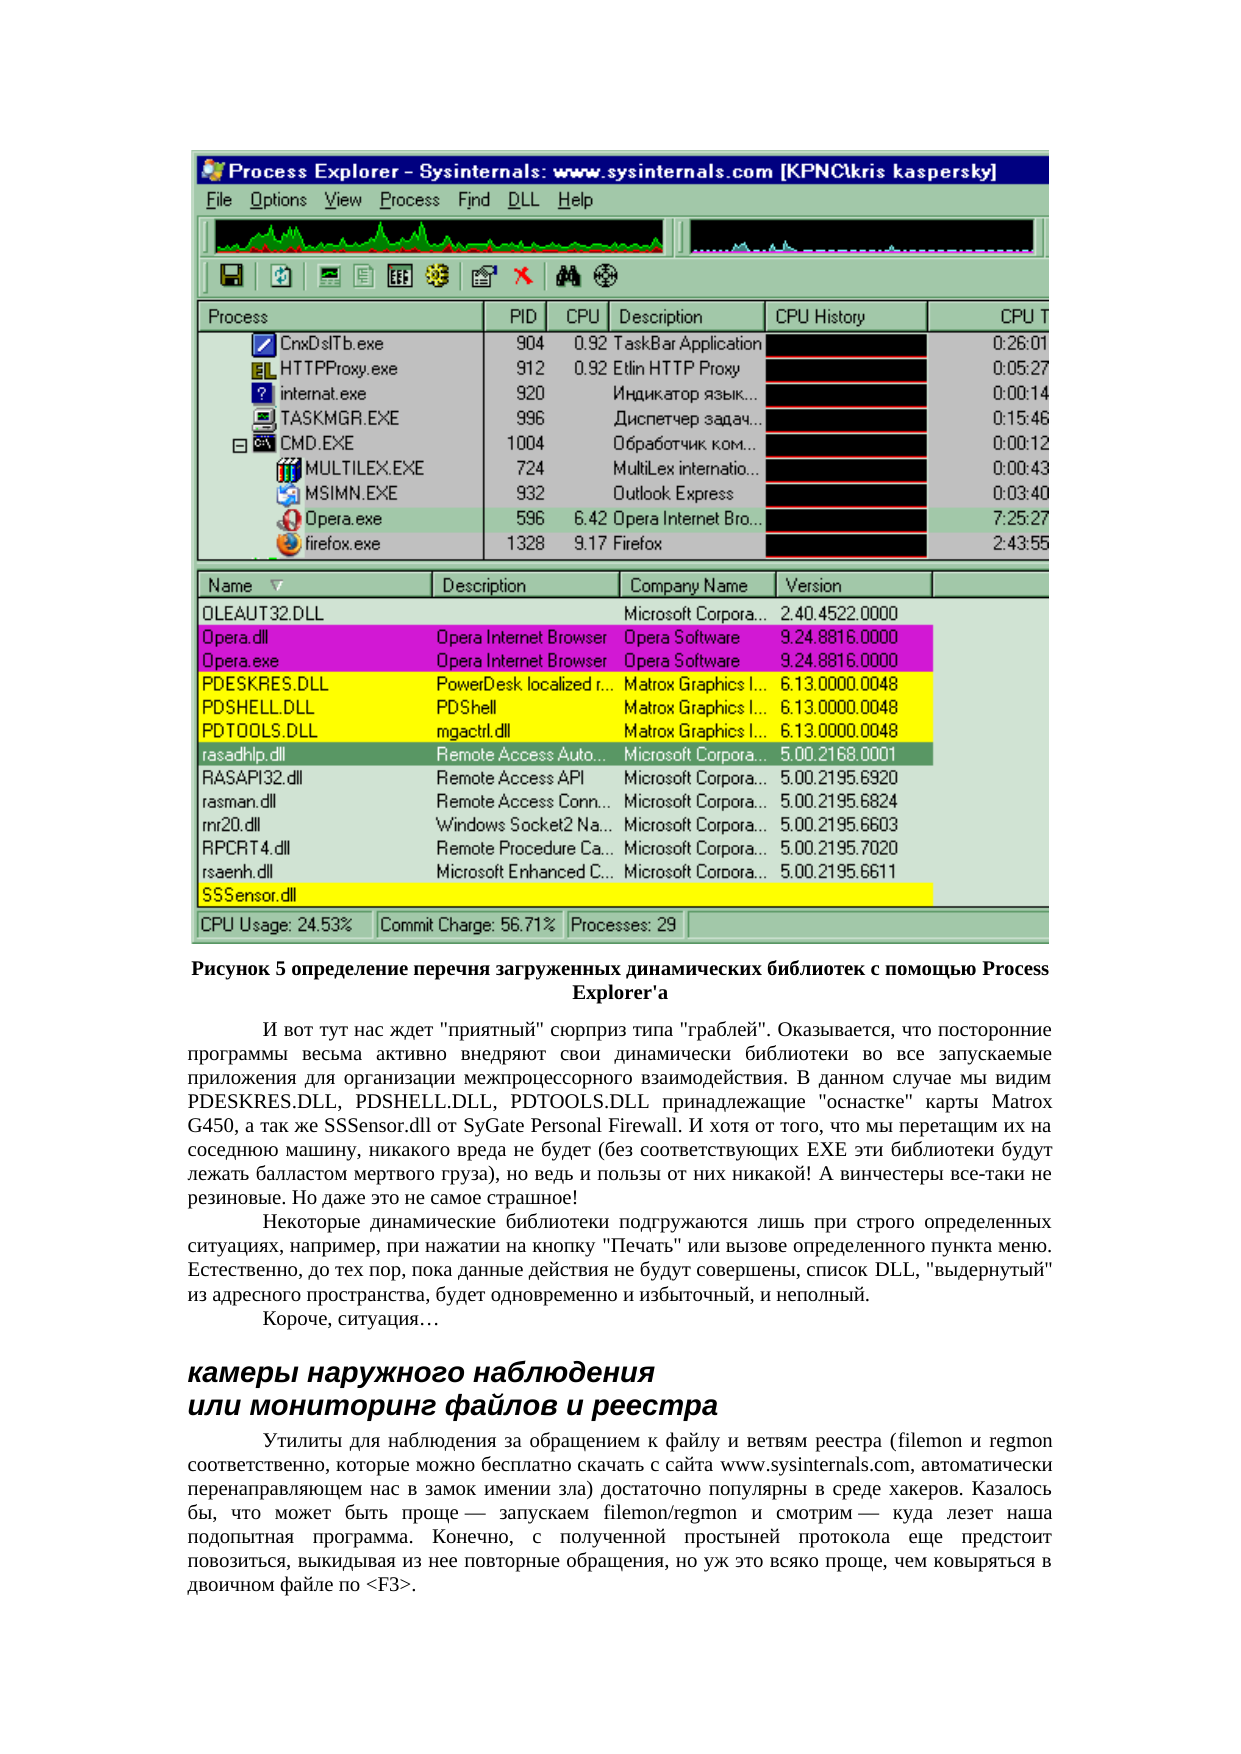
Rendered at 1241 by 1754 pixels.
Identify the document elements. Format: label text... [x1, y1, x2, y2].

text Короче, ситуация… [187, 1306, 1053, 1329]
picture [191, 150, 1049, 944]
text Утилиты для наблюдения за обращением к файлу и ветвям реестра (filemon и regmon соответственно, которые можно бесплатно скачать с сайта www.sysinternals.com, автоматически перенаправляющем нас в замок имении зла) достаточно популярны в среде хакеров. Казалось бы, что может быть проще — запускаем filemon/regmon и смотрим — куда лезет наша подопытная программа. Конечно, с полученной простыней протокола еще предстоит повозиться, выкидывая из нее повторные обращения, но уж это всяко проще, чем ковыряться в двоичном файле по <F3>. [187, 1428, 1053, 1596]
subtitle камеры наружного наблюдения или мониторинг файлов и реестра [187, 1354, 1053, 1422]
text И вот тут нас ждет "приятный" сюрприз типа "граблей". Оказывается, что посторонние программы весьма активно внедряют свои динамически библиотеки во все запускаемые приложения для организации межпроцессорного взаимодействия. В данном случае мы видим PDESKRES.DLL, PDSHELL.DLL, PDTOOLS.DLL принадлежащие "оснастке" карты Matrox G450, а так же SSSensor.dll от SyGate Personal Firewall. И хотя от того, что мы перетащим их на соседнюю машину, никакого вреда не будет (без соответствующих EXE эти библиотеки будут лежать балластом мертвого груза), но ведь и пользы от них никакой! А винчестеры все-таки не резиновые. Но даже это не самое страшное! [187, 1017, 1053, 1209]
text Рисунок 5 определение перечня загруженных динамических библиотек с помощью Process Explorer'а [187, 956, 1053, 1004]
text Некоторые динамические библиотеки подгружаются лишь при строго определенных ситуациях, например, при нажатии на кнопку "Печать" или вызове определенного пункта меню. Естественно, до тех пор, пока данные действия не будут совершены, список DLL, "выдернутый" из адресного пространства, будет одновременно и избыточный, и неполный. [187, 1209, 1053, 1306]
